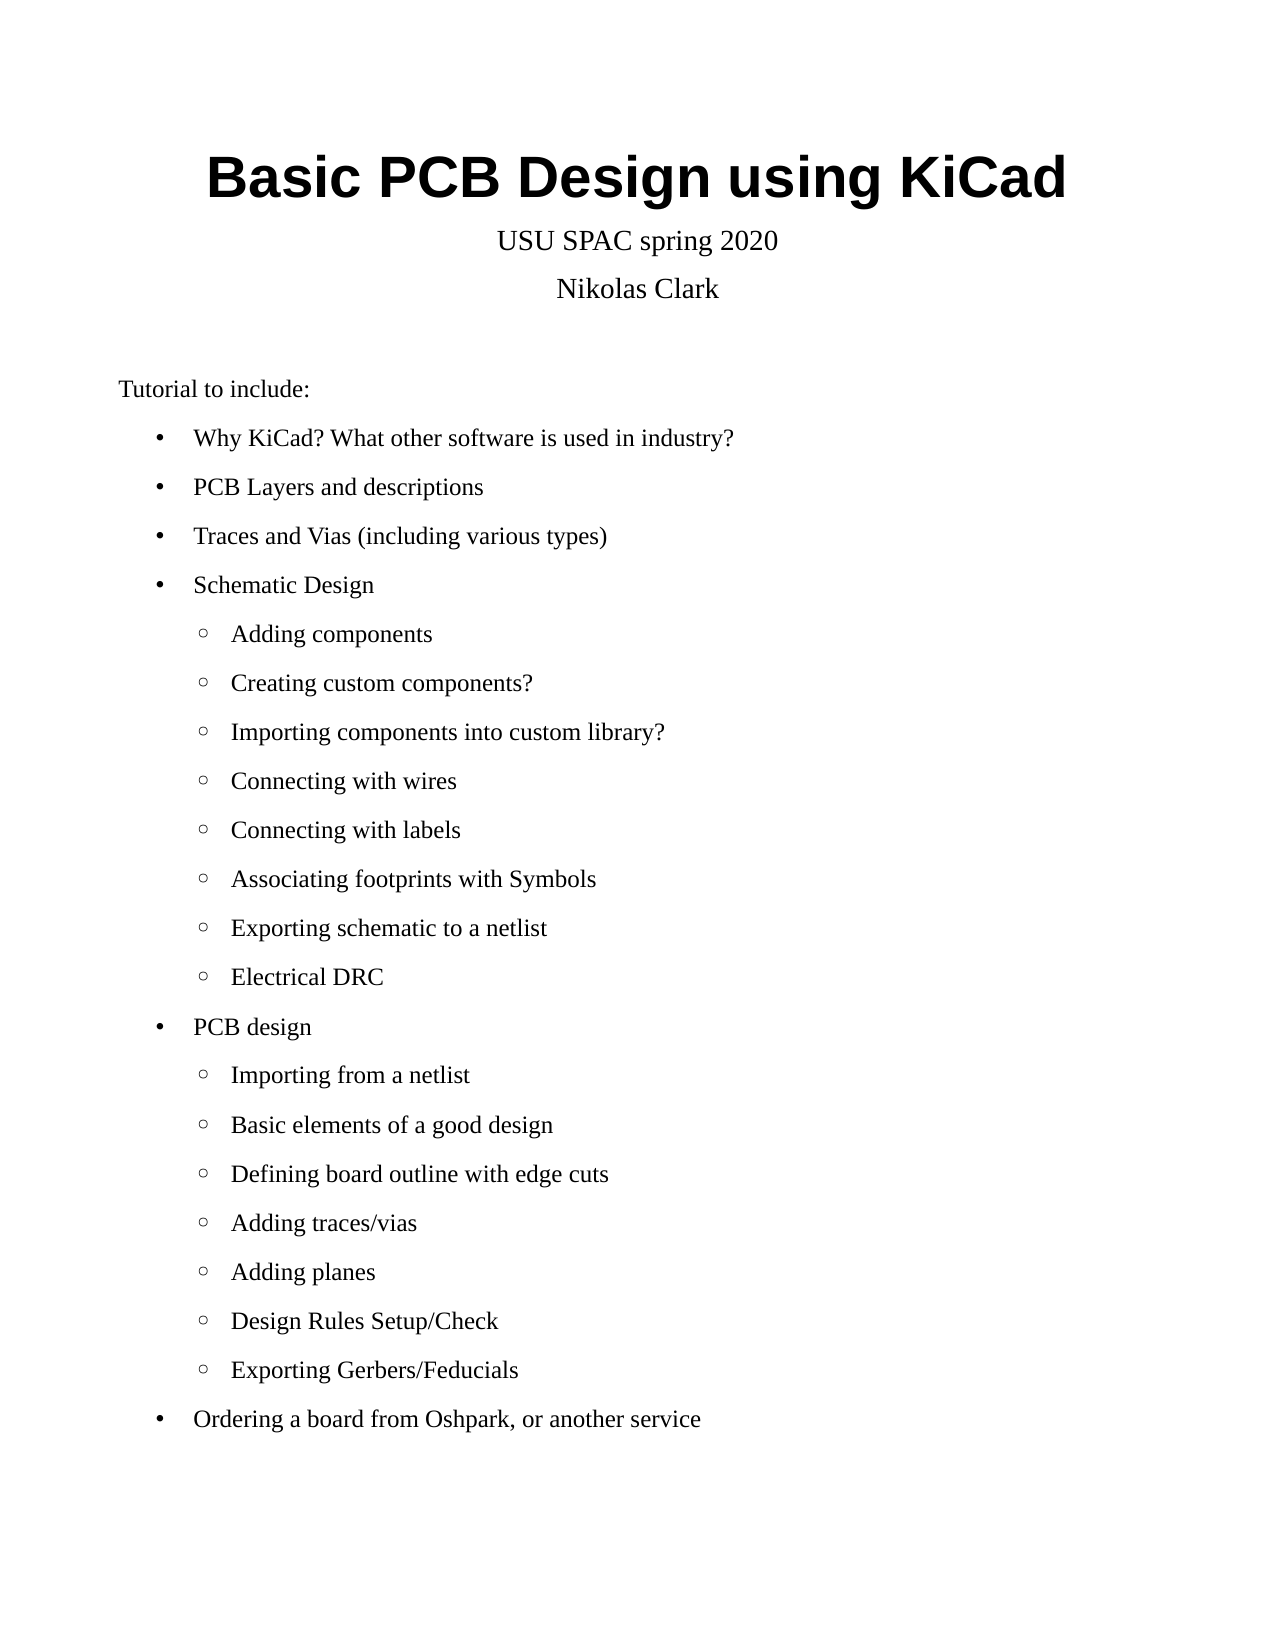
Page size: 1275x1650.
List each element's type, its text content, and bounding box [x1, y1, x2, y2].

list Adding planes [193, 1257, 1157, 1286]
text USU SPAC spring 2020 [118, 223, 1157, 256]
list Defining board outline with edge cuts [193, 1159, 1157, 1187]
list Electrical DRC [193, 962, 1157, 991]
list Creating custom components? [193, 668, 1157, 697]
list PCB design [156, 1012, 1157, 1040]
title Basic PCB Design using KiCad [118, 143, 1157, 210]
list Importing from a netlist [193, 1061, 1157, 1089]
list Importing components into custom library? [193, 717, 1157, 746]
list Why KiCad? What other software is used in industry? [156, 423, 1157, 452]
list Design Rules Setup/Check [193, 1306, 1157, 1335]
list Exporting schematic to a netlist [193, 913, 1157, 942]
text Nikolas Clark [118, 271, 1157, 304]
list Adding traces/vias [193, 1208, 1157, 1237]
list Exporting Gerbers/Feducials [193, 1355, 1157, 1384]
list Connecting with wires [193, 766, 1157, 795]
text Tutorial to include: [118, 374, 1157, 402]
list Schematic Design [156, 570, 1157, 599]
list Traces and Vias (including various types) [156, 521, 1157, 550]
list Adding components [193, 619, 1157, 648]
list PCB Layers and descriptions [156, 472, 1157, 501]
list Ordering a board from Oshpark, or another service [156, 1404, 1157, 1433]
list Basic elements of a good design [193, 1110, 1157, 1138]
list Connecting with labels [193, 815, 1157, 844]
list Associating footprints with Symbols [193, 864, 1157, 893]
